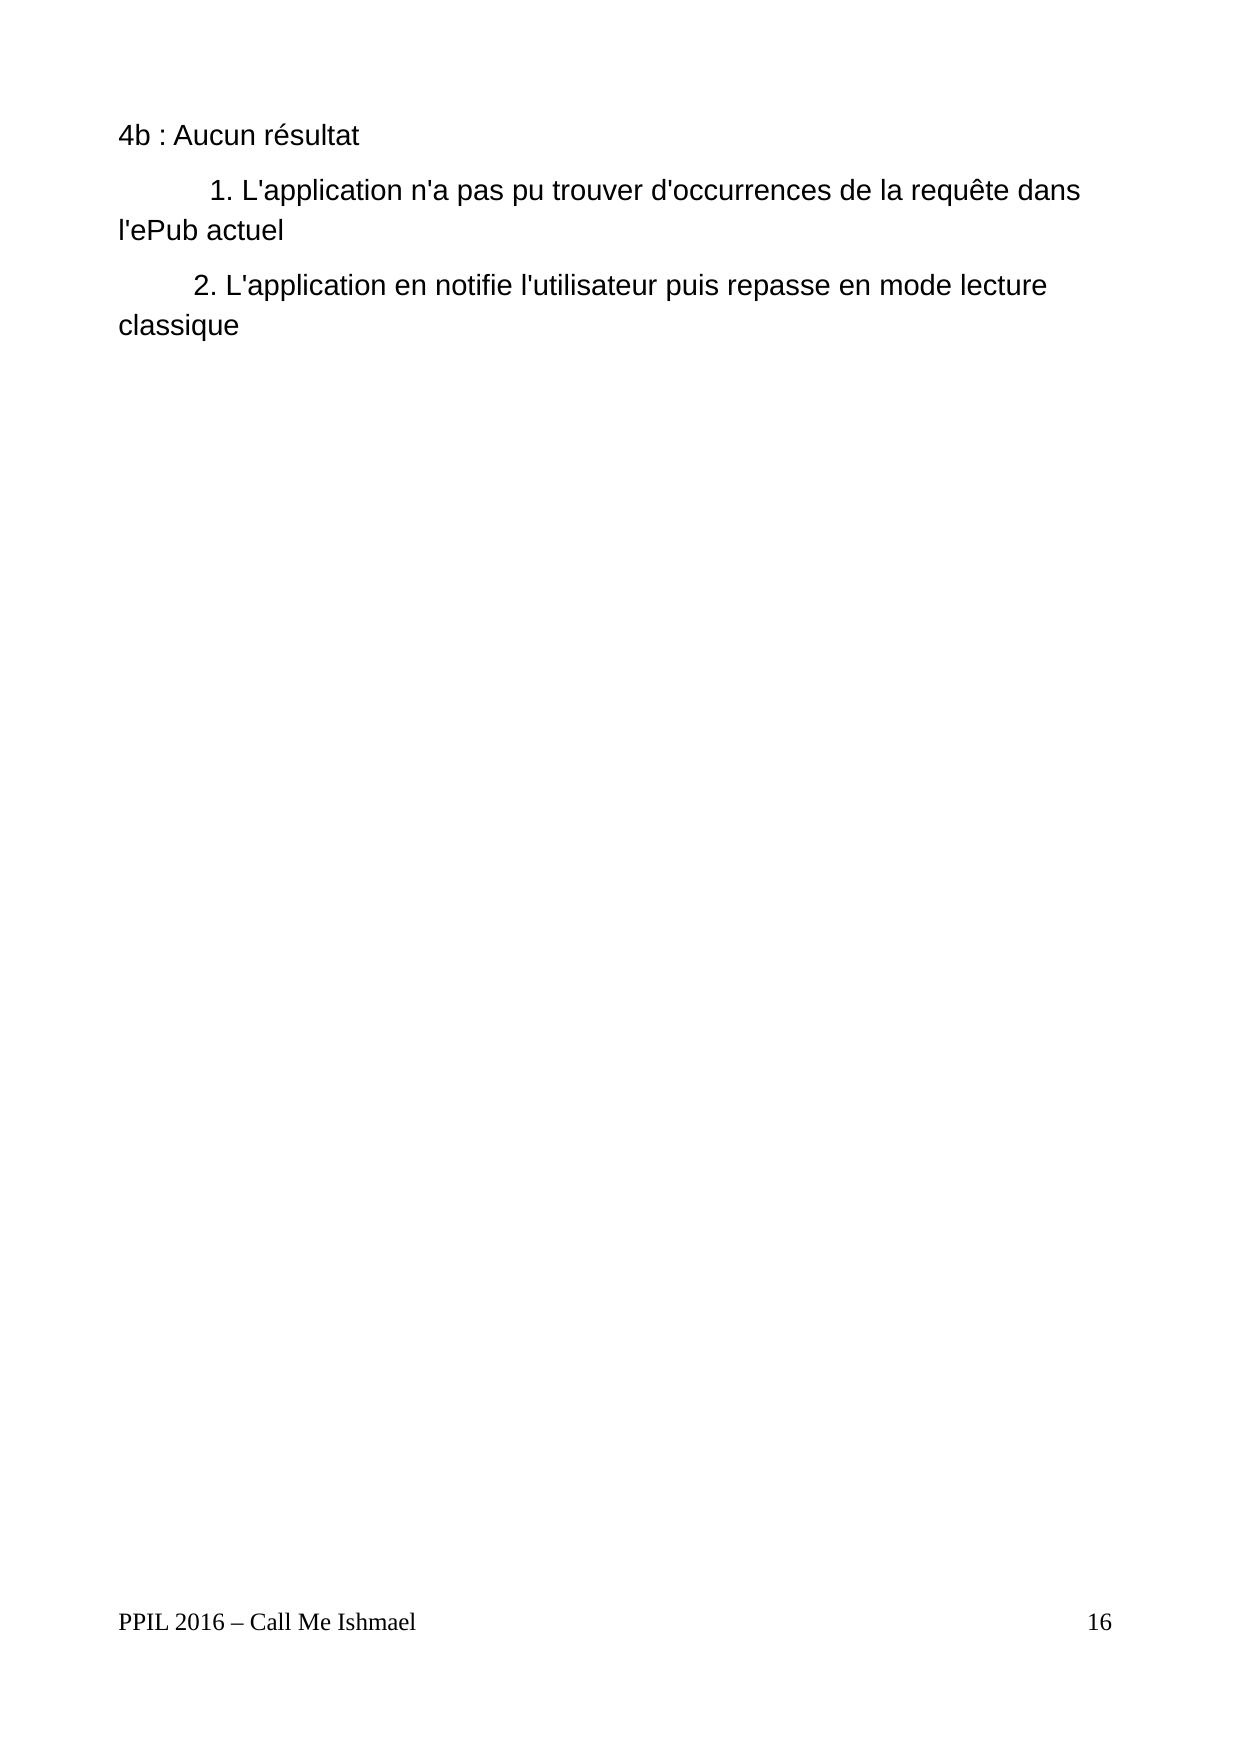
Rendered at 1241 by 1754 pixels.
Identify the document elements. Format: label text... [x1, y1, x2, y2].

text 4b : Aucun résultat [118, 118, 1122, 152]
text 1. L'application n'a pas pu trouver d'occurrences de la requête dans l'ePub actuel [118, 173, 1122, 247]
text 2. L'application en notifie l'utilisateur puis repasse en mode lecture classique [118, 268, 1122, 342]
